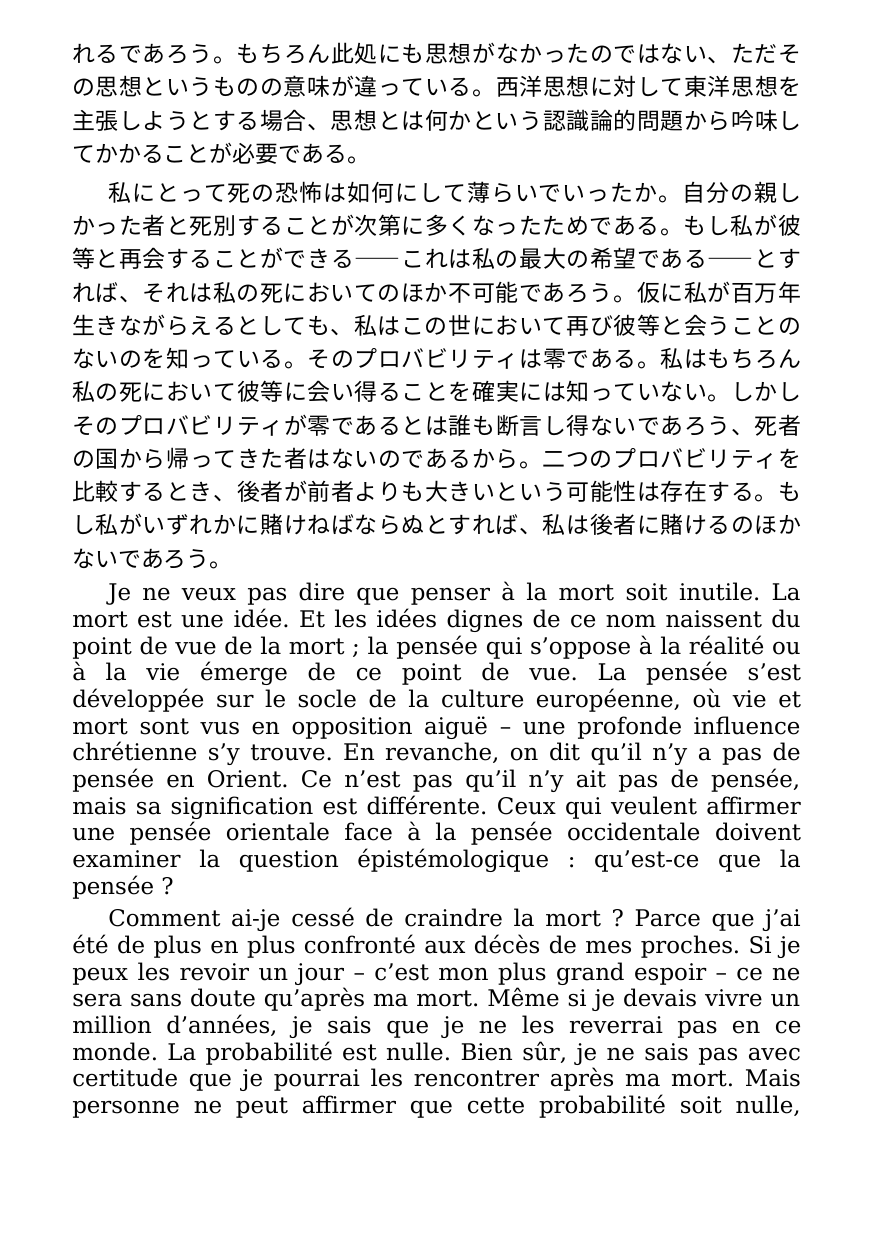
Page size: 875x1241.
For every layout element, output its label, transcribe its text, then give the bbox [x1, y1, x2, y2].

text Je ne veux pas dire que penser à la mort soit inutile. La mort est une idée. Et les idées dignes de ce nom naissent du point de vue de la mort ; la pensée qui s’oppose à la réalité ou à la vie émerge de ce point de vue. La pensée s’est développée sur le socle de la culture européenne, où vie et mort sont vus en opposition aiguë – une profonde influence chrétienne s’y trouve. En revanche, on dit qu’il n’y a pas de pensée en Orient. Ce n’est pas qu’il n’y ait pas de pensée, mais sa signification est différente. Ceux qui veulent affirmer une pensée orientale face à la pensée occidentale doivent examiner la question épistémologique : qu’est-ce que la pensée ? [72, 579, 802, 899]
text 私にとって死の恐怖は如何にして薄らいでいったか。自分の親しかった者と死別することが次第に多くなったためである。もし私が彼等と再会することができる――これは私の最大の希望である――とすれば、それは私の死においてのほか不可能であろう。仮に私が百万年生きながらえるとしても、私はこの世において再び彼等と会うことのないのを知っている。そのプロバビリティは零である。私はもちろん私の死において彼等に会い得ることを確実には知っていない。しかしそのプロバビリティが零であるとは誰も断言し得ないであろう、死者の国から帰ってきた者はないのであるから。二つのプロバビリティを比較するとき、後者が前者よりも大きいという可能性は存在する。もし私がいずれかに賭けねばならぬとすれば、私は後者に賭けるのほかないであろう。 [72, 175, 802, 574]
text れるであろう。もちろん此処にも思想がなかったのではない、ただその思想というものの意味が違っている。西洋思想に対して東洋思想を主張しようとする場合、思想とは何かという認識論的問題から吟味してかかることが必要である。 [72, 36, 802, 169]
text Comment ai-je cessé de craindre la mort ? Parce que j’ai été de plus en plus confronté aux décès de mes proches. Si je peux les revoir un jour – c’est mon plus grand espoir – ce ne sera sans doute qu’après ma mort. Même si je devais vivre un million d’années, je sais que je ne les reverrai pas en ce monde. La probabilité est nulle. Bien sûr, je ne sais pas avec certitude que je pourrai les rencontrer après ma mort. Mais personne ne peut affirmer que cette probabilité soit nulle, [72, 906, 802, 1119]
